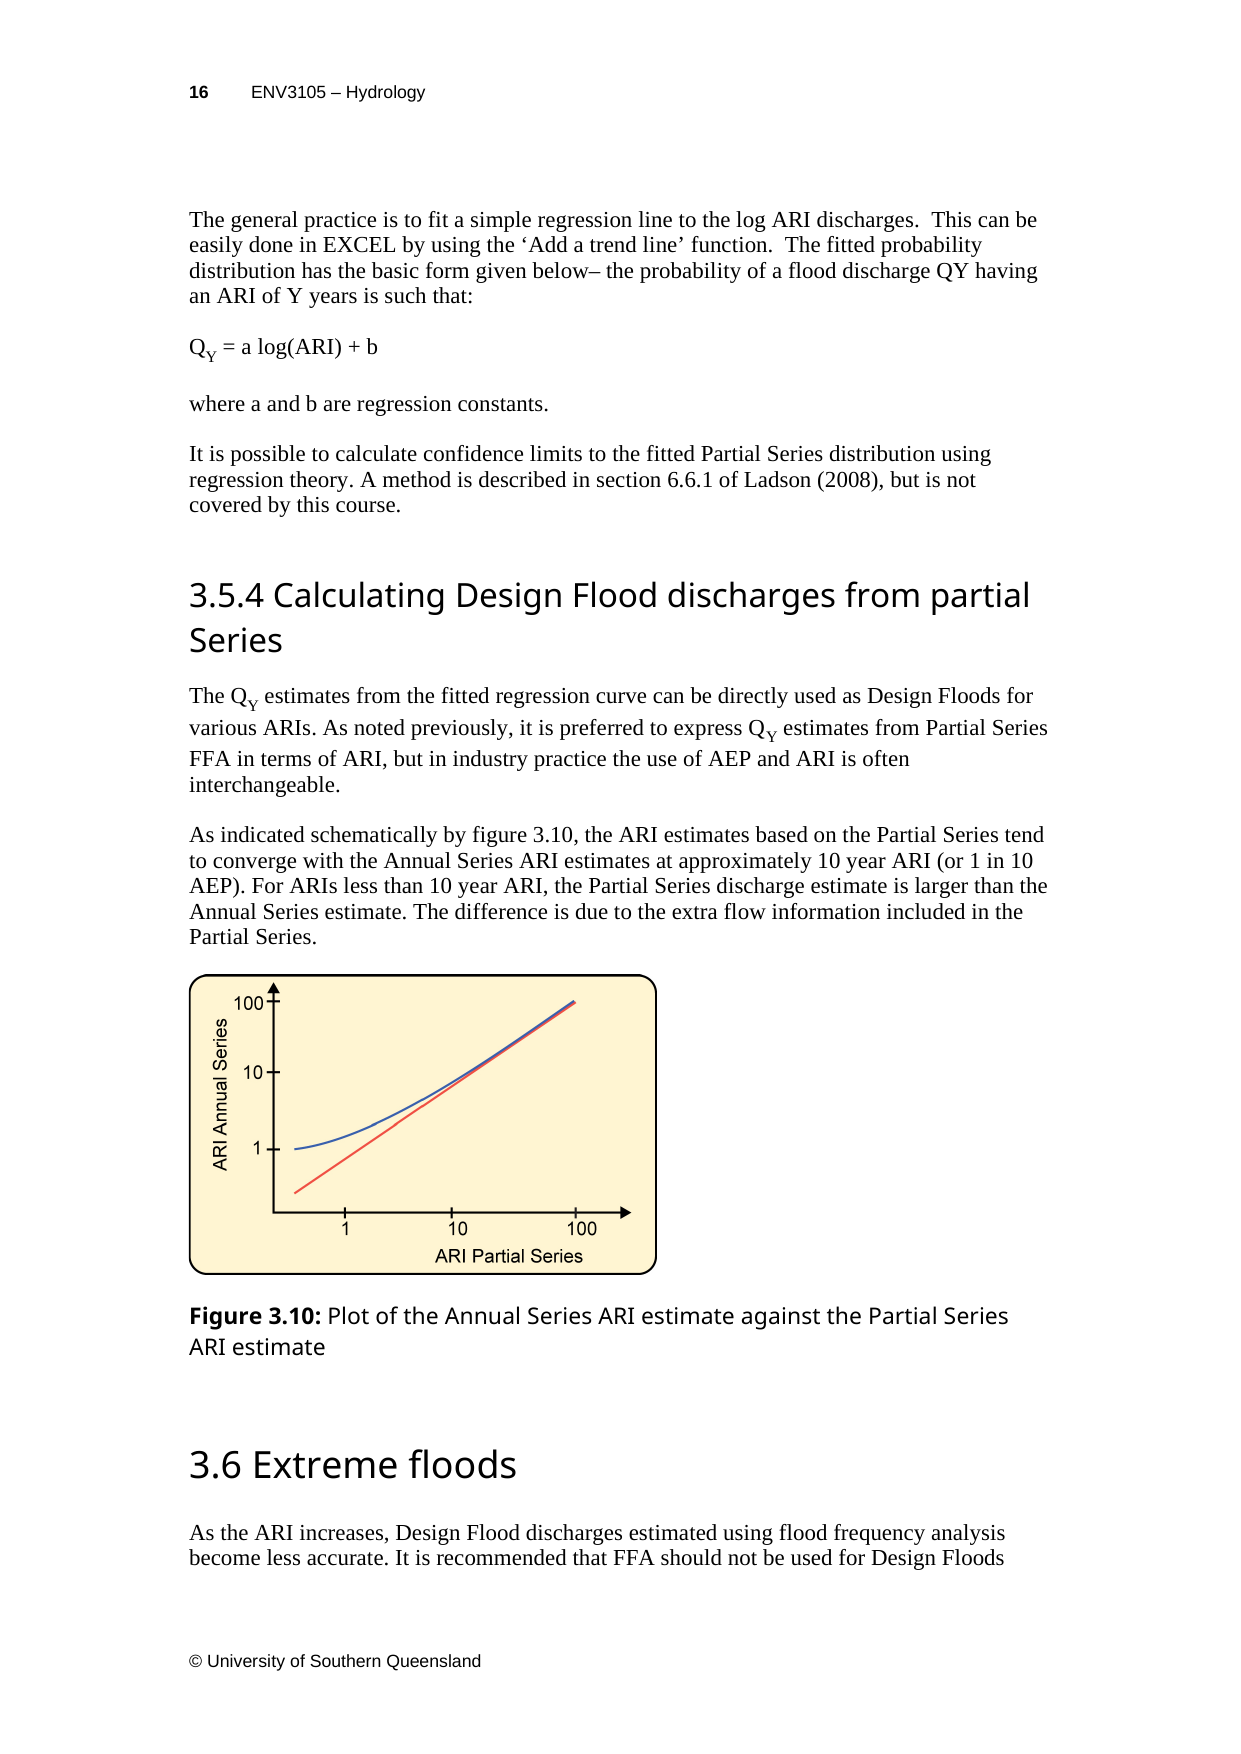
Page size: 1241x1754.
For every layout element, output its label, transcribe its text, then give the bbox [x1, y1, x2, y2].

text The general practice is to fit a simple regression line to the log ARI discharges. This can be easily done in EXCEL by using the ‘Add a trend line’ function. The fitted probability distribution has the basic form given below– the probability of a flood discharge QY having an ARI of Y years is such that: [189, 207, 1051, 309]
text QY = a log(ARI) + b [189, 334, 1051, 365]
picture [188, 974, 657, 1275]
text where a and b are regression constants. [189, 390, 1051, 416]
text It is possible to calculate confidence limits to the fitted Partial Series distribution using regression theory. A method is described in section 6.6.1 of Ladson (2008), but is not covered by this course. [189, 441, 1051, 517]
text Figure 3.10: Plot of the Annual Series ARI estimate against the Partial Series ARI estimate [189, 1300, 1051, 1362]
text As indicated schematically by figure 3.10, the ARI estimates based on the Partial Series tend to converge with the Annual Series ARI estimates at approximately 10 year ARI (or 1 in 10 AEP). For ARIs less than 10 year ARI, the Partial Series discharge estimate is larger than the Annual Series estimate. The difference is due to the extra flow information included in the Partial Series. [189, 822, 1051, 950]
subtitle Extreme floods [189, 1439, 1051, 1490]
text The QY estimates from the fitted regression curve can be directly used as Design Floods for various ARIs. As noted previously, it is preferred to express QY estimates from Partial Series FFA in terms of ARI, but in industry practice the use of AEP and ARI is often interchangeable. [189, 683, 1051, 797]
text As the ARI increases, Design Flood discharges estimated using flood frequency analysis become less accurate. It is recommended that FFA should not be used for Design Floods [189, 1519, 1051, 1571]
subtitle Calculating Design Flood discharges from partial Series [189, 572, 1051, 662]
